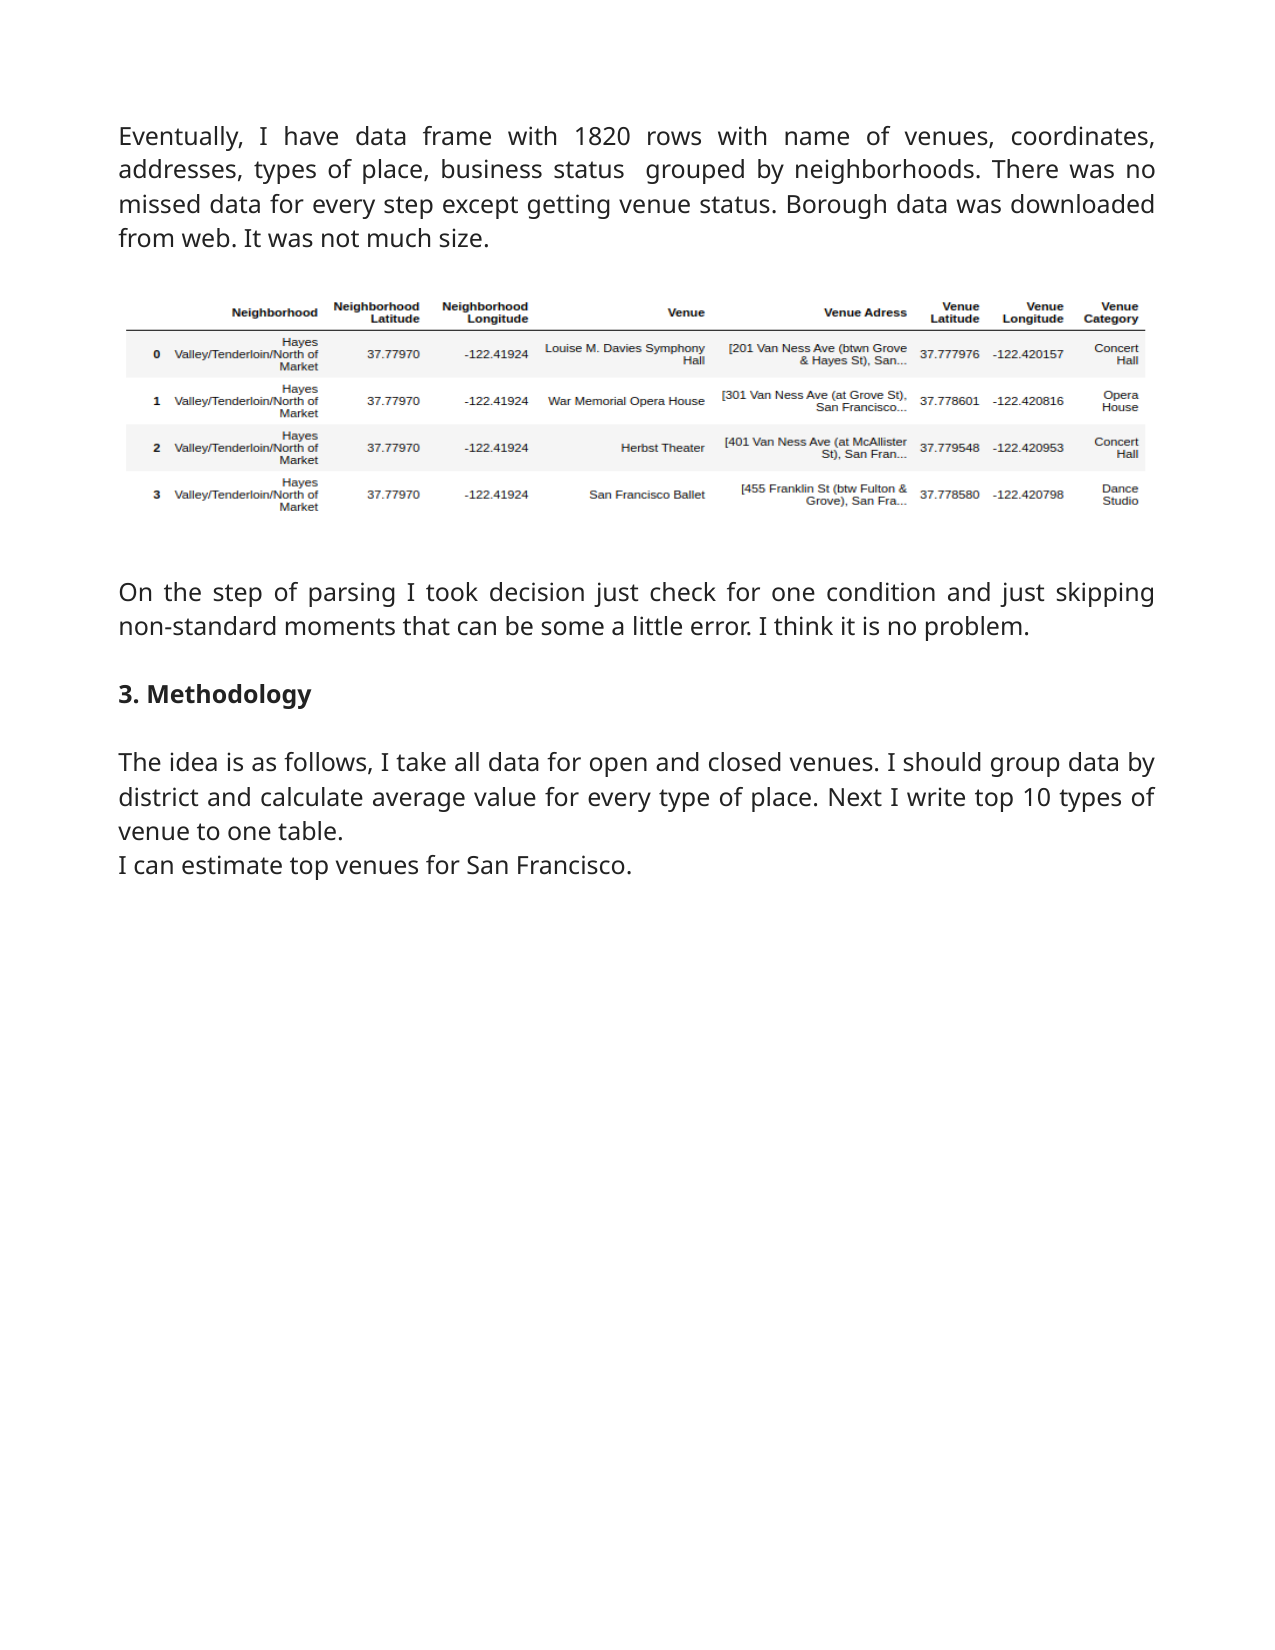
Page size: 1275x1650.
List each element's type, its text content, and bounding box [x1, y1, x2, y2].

text I can estimate top venues for San Francisco. [118, 847, 1157, 881]
text On the step of parsing I took decision just check for one condition and just skipping non-standard moments that can be some a little error. I think it is no problem. [118, 575, 1157, 643]
text 3. Methodology [118, 677, 1157, 711]
text The idea is as follows, I take all data for open and closed venues. I should group data by district and calculate average value for every type of place. Next I write top 10 types of venue to one table. [118, 745, 1157, 847]
picture [118, 285, 1157, 518]
text Eventually, I have data frame with 1820 rows with name of venues, coordinates, addresses, types of place, business status grouped by neighborhoods. There was no missed data for every step except getting venue status. Borough data was downloaded from web. It was not much size. [118, 118, 1157, 254]
